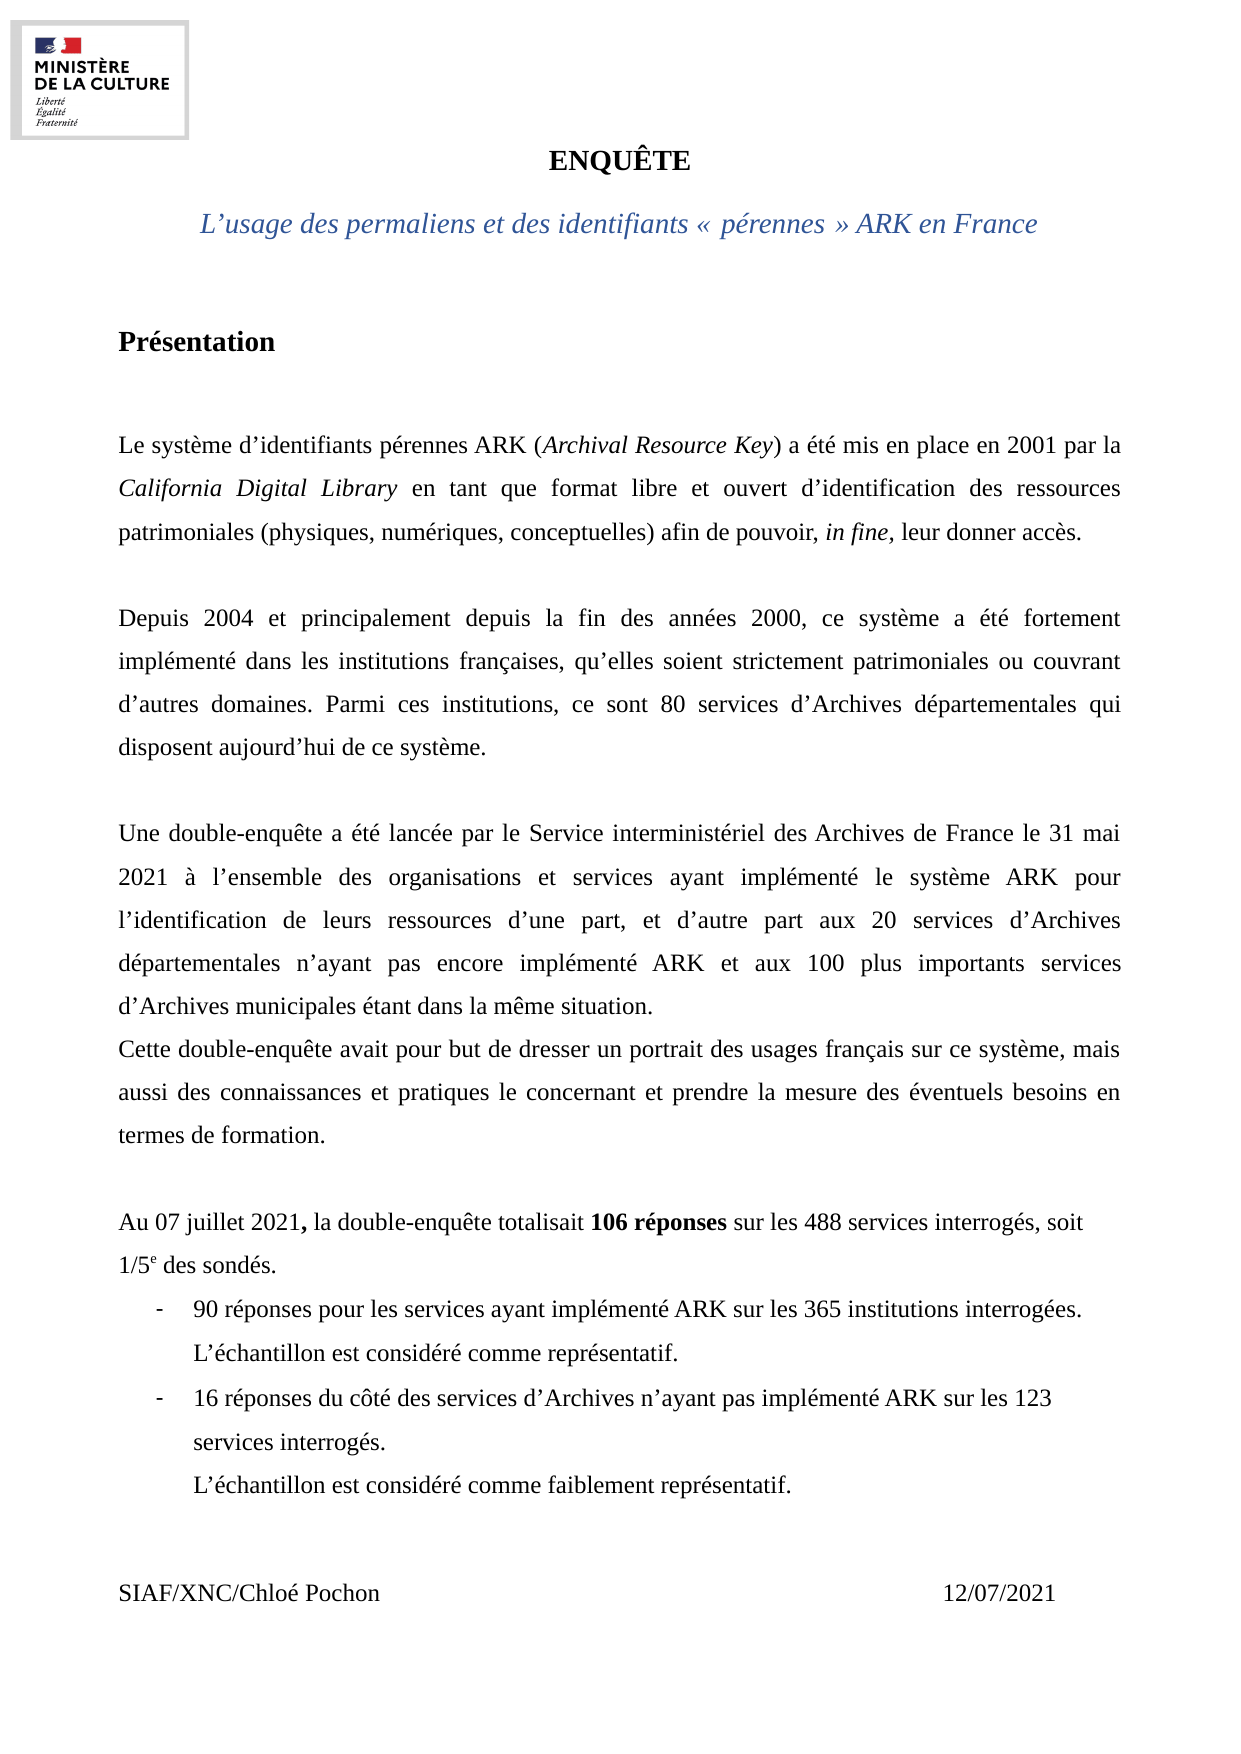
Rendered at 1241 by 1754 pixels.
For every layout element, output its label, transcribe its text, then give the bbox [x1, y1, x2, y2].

text Cette double-enquête avait pour but de dresser un portrait des usages français sur ce système, mais aussi des connaissances et pratiques le concernant et prendre la mesure des éventuels besoins en termes de formation. [118, 1034, 1122, 1149]
text Depuis 2004 et principalement depuis la fin des années 2000, ce système a été fortement implémenté dans les institutions françaises, qu’elles soient strictement patrimoniales ou couvrant d’autres domaines. Parmi ces institutions, ce sont 80 services d’Archives départementales qui disposent aujourd’hui de ce système. [118, 603, 1122, 761]
text Une double-enquête a été lancée par le Service interministériel des Archives de France le 31 mai 2021 à l’ensemble des organisations et services ayant implémenté le système ARK pour l’identification de leurs ressources d’une part, et d’autre part aux 20 services d’Archives départementales n’ayant pas encore implémenté ARK et aux 100 plus importants services d’Archives municipales étant dans la même situation. [118, 818, 1122, 1020]
list 90 réponses pour les services ayant implémenté ARK sur les 365 institutions interrogées. [156, 1293, 1122, 1323]
picture [10, 20, 190, 140]
list 16 réponses du côté des services d’Archives n’ayant pas implémenté ARK sur les 123 services interrogés. [156, 1382, 1122, 1455]
subtitle Présentation [118, 324, 1122, 358]
text Le système d’identifiants pérennes ARK (Archival Resource Key) a été mis en place en 2001 par la California Digital Library en tant que format libre et ouvert d’identification des ressources patrimoniales (physiques, numériques, conceptuelles) afin de pouvoir, in fine, leur donner accès. [118, 430, 1122, 545]
list L’échantillon est considéré comme faiblement représentatif. [193, 1470, 1122, 1498]
subtitle ENQUÊTE [118, 143, 1122, 177]
text L’usage des permaliens et des identifiants « pérennes » ARK en France [118, 206, 1122, 239]
list L’échantillon est considéré comme représentatif. [193, 1338, 1122, 1367]
text Au 07 juillet 2021, la double-enquête totalisait 106 réponses sur les 488 services interrogés, soit 1/5e des sondés. [118, 1207, 1122, 1278]
